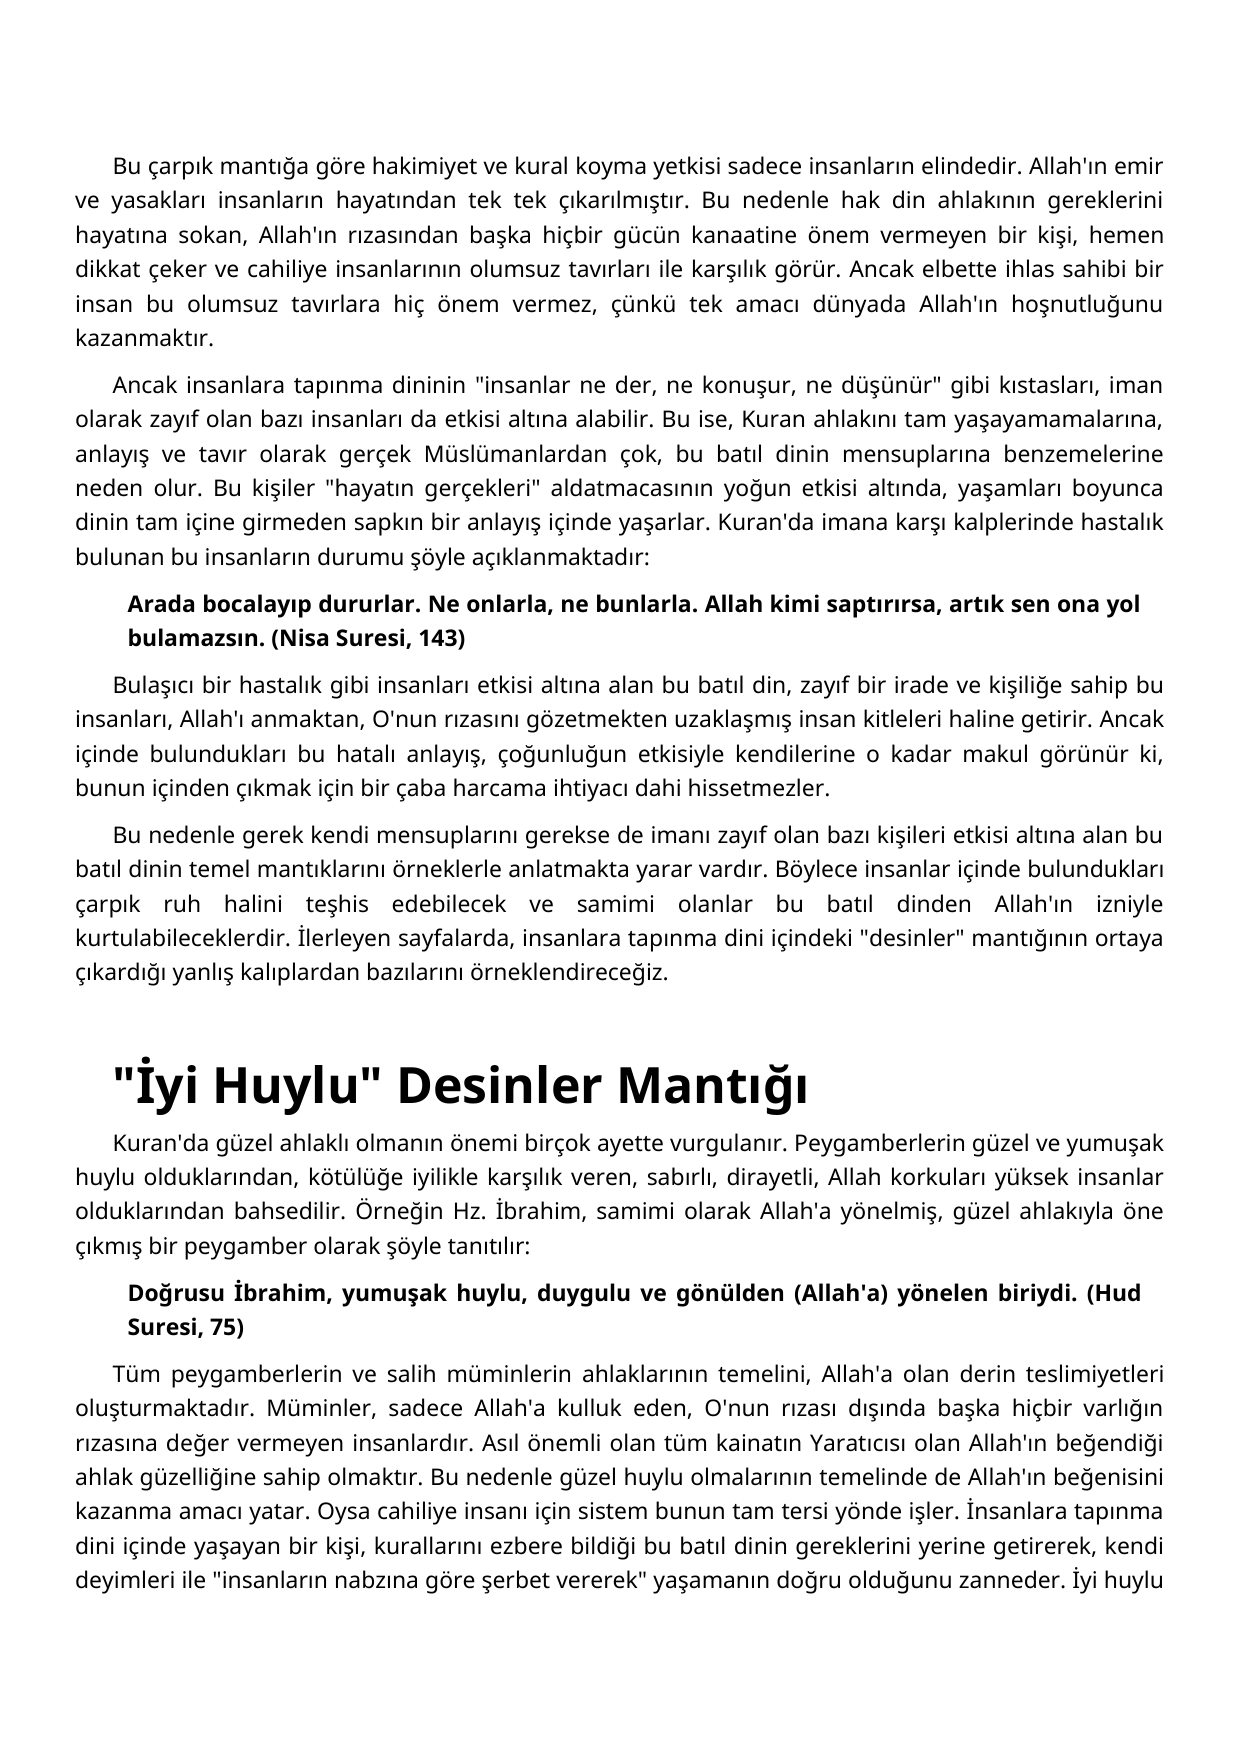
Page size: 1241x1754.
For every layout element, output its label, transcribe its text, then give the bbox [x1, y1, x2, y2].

text Bu nedenle gerek kendi mensuplarını gerekse de imanı zayıf olan bazı kişileri etkisi altına alan bu batıl dinin temel mantıklarını örneklerle anlatmakta yarar vardır. Böylece insanlar içinde bulundukları çarpık ruh halini teşhis edebilecek ve samimi olanlar bu batıl dinden Allah'ın izniyle kurtulabileceklerdir. İlerleyen sayfalarda, insanlara tapınma dini içindeki "desinler" mantığının ortaya çıkardığı yanlış kalıplardan bazılarını örneklendireceğiz. [75, 819, 1165, 987]
text Arada bocalayıp dururlar. Ne onlarla, ne bunlarla. Allah kimi saptırırsa, artık sen ona yol bulamazsın. (Nisa Suresi, 143) [127, 587, 1143, 653]
text Bu çarpık mantığa göre hakimiyet ve kural koyma yetkisi sadece insanların elindedir. Allah'ın emir ve yasakları insanların hayatından tek tek çıkarılmıştır. Bu nedenle hak din ahlakının gereklerini hayatına sokan, Allah'ın rızasından başka hiçbir gücün kanaatine önem vermeyen bir kişi, hemen dikkat çeker ve cahiliye insanlarının olumsuz tavırları ile karşılık görür. Ancak elbette ihlas sahibi bir insan bu olumsuz tavırlara hiç önem vermez, çünkü tek amacı dünyada Allah'ın hoşnutluğunu kazanmaktır. [75, 150, 1165, 353]
text Doğrusu İbrahim, yumuşak huylu, duygulu ve gönülden (Allah'a) yönelen biriydi. (Hud Suresi, 75) [127, 1276, 1143, 1342]
text Ancak insanlara tapınma dininin "insanlar ne der, ne konuşur, ne düşünür" gibi kıstasları, iman olarak zayıf olan bazı insanları da etkisi altına alabilir. Bu ise, Kuran ahlakını tam yaşayamamalarına, anlayış ve tavır olarak gerçek Müslümanlardan çok, bu batıl dinin mensuplarına benzemelerine neden olur. Bu kişiler "hayatın gerçekleri" aldatmacasının yoğun etkisi altında, yaşamları boyunca dinin tam içine girmeden sapkın bir anlayış içinde yaşarlar. Kuran'da imana karşı kalplerinde hastalık bulunan bu insanların durumu şöyle açıklanmaktadır: [75, 369, 1165, 572]
text Kuran'da güzel ahlaklı olmanın önemi birçok ayette vurgulanır. Peygamberlerin güzel ve yumuşak huylu olduklarından, kötülüğe iyilikle karşılık veren, sabırlı, dirayetli, Allah korkuları yüksek insanlar olduklarından bahsedilir. Örneğin Hz. İbrahim, samimi olarak Allah'a yönelmiş, güzel ahlakıyla öne çıkmış bir peygamber olarak şöyle tanıtılır: [75, 1126, 1165, 1261]
text Tüm peygamberlerin ve salih müminlerin ahlaklarının temelini, Allah'a olan derin teslimiyetleri oluşturmaktadır. Müminler, sadece Allah'a kulluk eden, O'nun rızası dışında başka hiçbir varlığın rızasına değer vermeyen insanlardır. Asıl önemli olan tüm kainatın Yaratıcısı olan Allah'ın beğendiği ahlak güzelliğine sahip olmaktır. Bu nedenle güzel huylu olmalarının temelinde de Allah'ın beğenisini kazanma amacı yatar. Oysa cahiliye insanı için sistem bunun tam tersi yönde işler. İnsanlara tapınma dini içinde yaşayan bir kişi, kurallarını ezbere bildiği bu batıl dinin gereklerini yerine getirerek, kendi deyimleri ile "insanların nabzına göre şerbet vererek" yaşamanın doğru olduğunu zanneder. İyi huylu [75, 1358, 1165, 1595]
text Bulaşıcı bir hastalık gibi insanları etkisi altına alan bu batıl din, zayıf bir irade ve kişiliğe sahip bu insanları, Allah'ı anmaktan, O'nun rızasını gözetmekten uzaklaşmış insan kitleleri haline getirir. Ancak içinde bulundukları bu hatalı anlayış, çoğunluğun etkisiyle kendilerine o kadar makul görünür ki, bunun içinden çıkmak için bir çaba harcama ihtiyacı dahi hissetmezler. [75, 669, 1165, 803]
subtitle "İyi Huylu" Desinler Mantığı [112, 1050, 1165, 1118]
